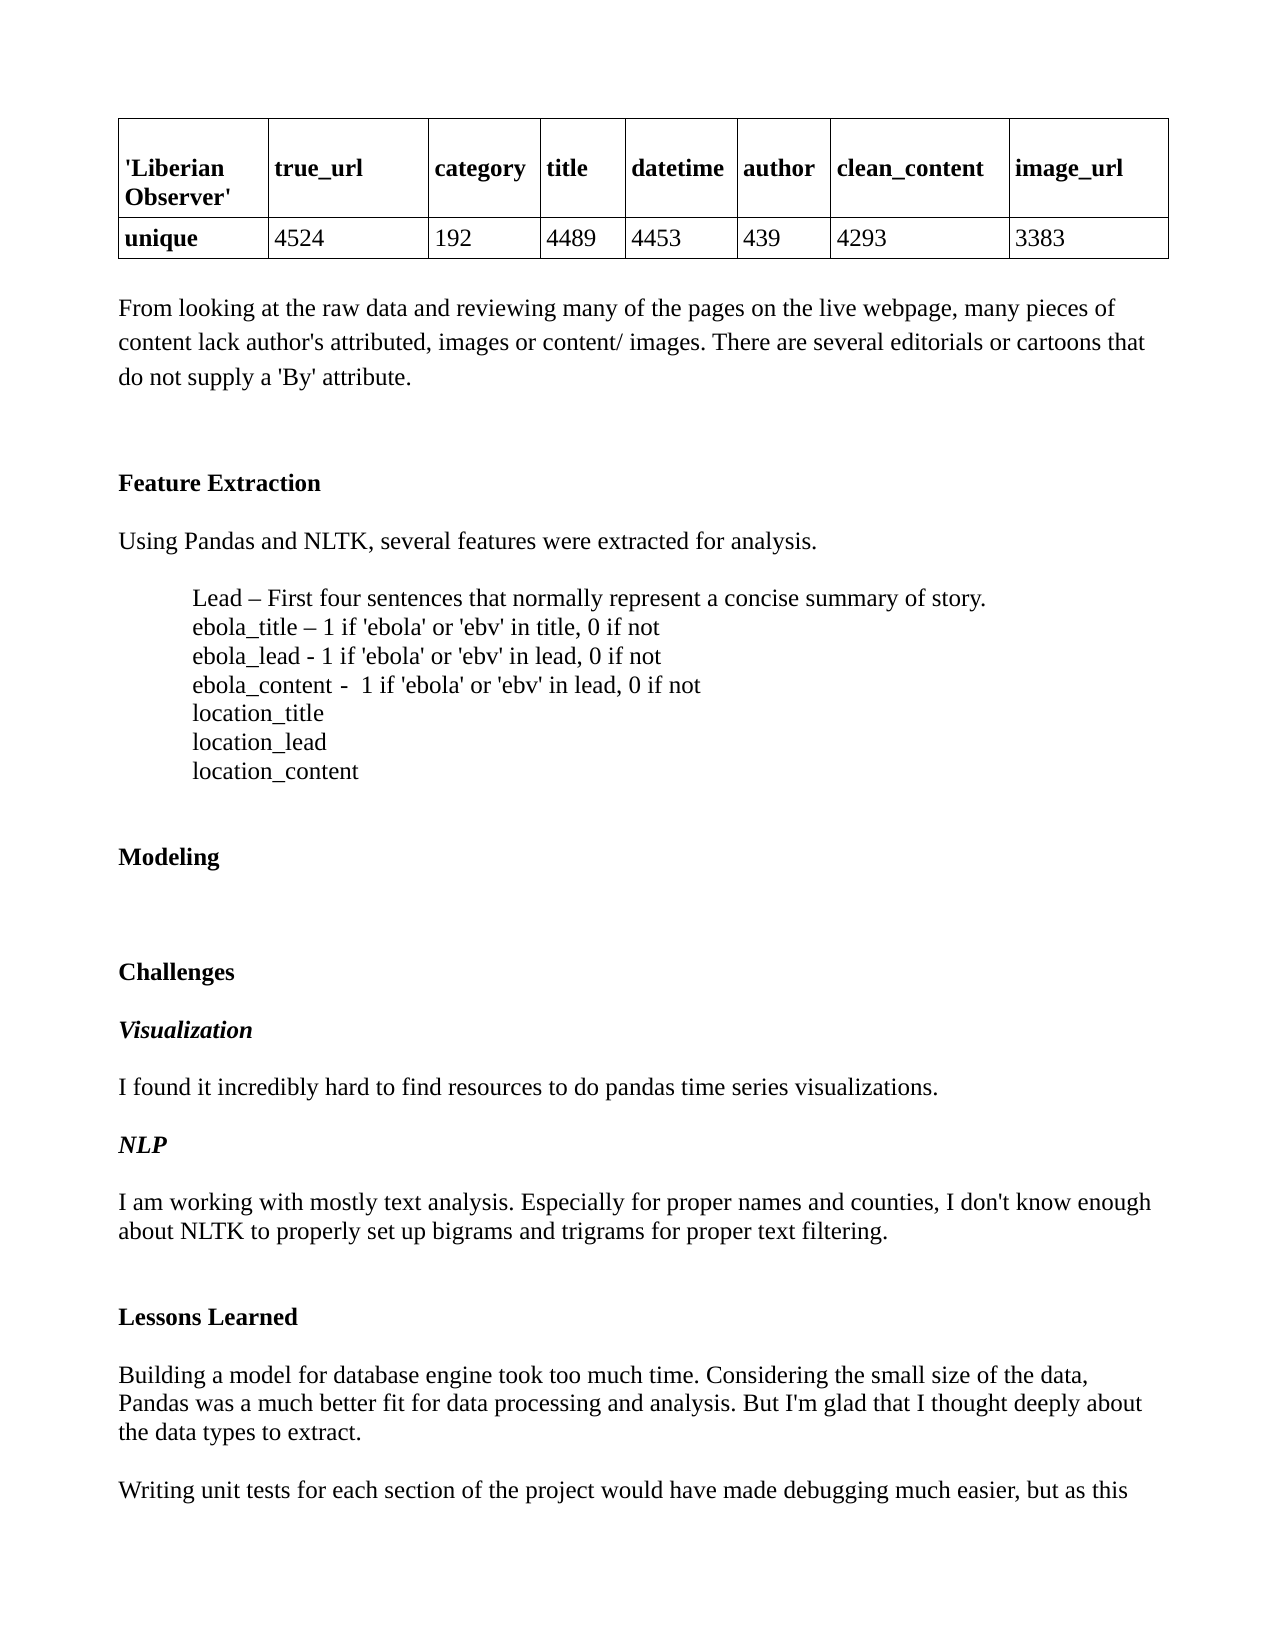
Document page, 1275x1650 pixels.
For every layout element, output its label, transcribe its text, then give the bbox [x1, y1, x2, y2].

table_cell 4524 [269, 218, 428, 258]
table_header clean_content [831, 119, 1009, 217]
text location_title [192, 698, 1157, 727]
text Using Pandas and NLTK, several features were extracted for analysis. [118, 526, 1157, 555]
table_cell unique [119, 218, 268, 258]
text ebola_title – 1 if 'ebola' or 'ebv' in title, 0 if not [192, 612, 1157, 641]
table_header datetime [626, 119, 737, 217]
text Visualization [118, 1015, 1157, 1043]
text I found it incredibly hard to find resources to do pandas time series visualizations. [118, 1072, 1157, 1101]
text I am working with mostly text analysis. Especially for proper names and counties, I don't know enough about NLTK to properly set up bigrams and trigrams for proper text filtering. [118, 1187, 1157, 1245]
text From looking at the raw data and reviewing many of the pages on the live webpage, many pieces of content lack author's attributed, images or content/ images. There are several editorials or cartoons that do not supply a 'By' attribute. [118, 259, 1157, 391]
table_header category [429, 119, 540, 217]
text Feature Extraction [118, 468, 1157, 497]
text Building a model for database engine took too much time. Considering the small size of the data, Pandas was a much better fit for data processing and analysis. But I'm glad that I thought deeply about the data types to extract. [118, 1360, 1157, 1446]
table_cell 4293 [831, 218, 1009, 258]
table_cell 4453 [626, 218, 737, 258]
table_cell 192 [429, 218, 540, 258]
text Modeling [118, 842, 1157, 871]
table_header true_url [269, 119, 428, 217]
table_header title [541, 119, 625, 217]
text location_content [192, 756, 1157, 785]
table_cell 4489 [541, 218, 625, 258]
text Lead – First four sentences that normally represent a concise summary of story. [192, 583, 1157, 612]
table_header 'Liberian Observer' [119, 119, 268, 217]
table_header author [738, 119, 830, 217]
text location_lead [192, 727, 1157, 756]
table_header image_url [1010, 119, 1168, 217]
table_cell 439 [738, 218, 830, 258]
text Challenges [118, 957, 1157, 986]
text ebola_content - 1 if 'ebola' or 'ebv' in lead, 0 if not [192, 670, 1157, 698]
text NLP [118, 1130, 1157, 1158]
text Writing unit tests for each section of the project would have made debugging much easier, but as this [118, 1475, 1157, 1503]
text ebola_lead - 1 if 'ebola' or 'ebv' in lead, 0 if not [192, 641, 1157, 670]
text Lessons Learned [118, 1302, 1157, 1331]
table_cell 3383 [1010, 218, 1168, 258]
